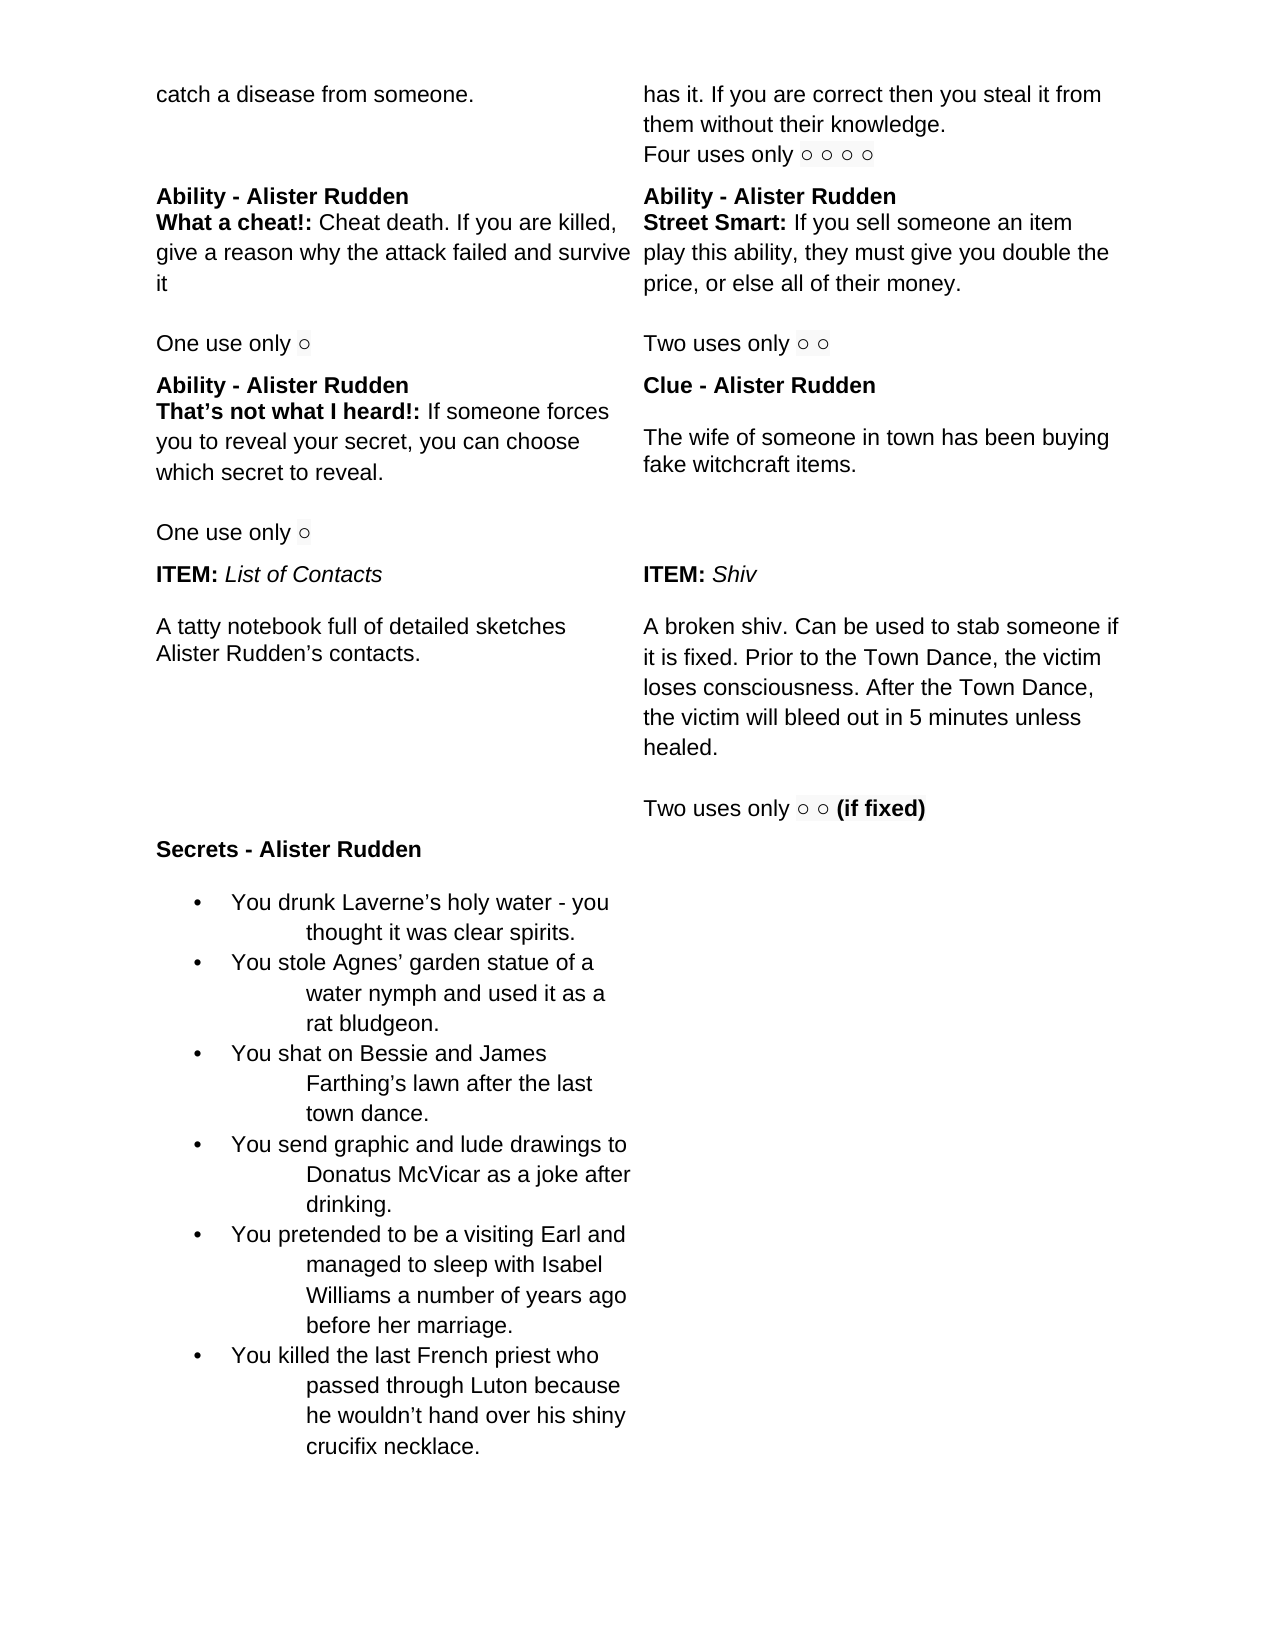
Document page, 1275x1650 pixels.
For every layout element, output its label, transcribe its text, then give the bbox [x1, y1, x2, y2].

table_cell Ability - Alister Rudden What a cheat!: Cheat death. If you are killed, give a reason why the attack failed and survive it One use only ○ [150, 177, 637, 366]
table_cell Secrets - Alister Rudden You drunk Laverne’s holy water - you thought it was clear spirits. You stole Agnes’ garden statue of a water nymph and used it as a rat bludgeon. You shat on Bessie and James Farthing’s lawn after the last town dance. You send graphic and lude drawings to Donatus McVicar as a joke after drinking. You pretended to be a visiting Earl and managed to sleep with Isabel Williams a number of years ago before her marriage. You killed the last French priest who passed through Luton because he wouldn’t hand over his shiny crucifix necklace. [150, 830, 637, 1468]
table_cell ITEM: Shiv A broken shiv. Can be used to stab someone if it is fixed. Prior to the Town Dance, the victim loses consciousness. After the Town Dance, the victim will bleed out in 5 minutes unless healed. Two uses only ○ ○ (if fixed) [638, 555, 1125, 830]
table_cell [638, 830, 1125, 1468]
table_cell ITEM: List of Contacts A tatty notebook full of detailed sketches Alister Rudden’s contacts. [150, 555, 637, 830]
table_cell Ability - Alister Rudden Street Smart: If you sell someone an item play this ability, they must give you double the price, or else all of their money. Two uses only ○ ○ [638, 177, 1125, 366]
table_header has it. If you are correct then you steal it from them without their knowledge. Four uses only ○ ○ ○ ○ [638, 75, 1125, 177]
table_cell Ability - Alister Rudden That’s not what I heard!: If someone forces you to reveal your secret, you can choose which secret to reveal. One use only ○ [150, 366, 637, 555]
table_cell Clue - Alister Rudden The wife of someone in town has been buying fake witchcraft items. [638, 366, 1125, 555]
table_header catch a disease from someone. [150, 75, 637, 177]
